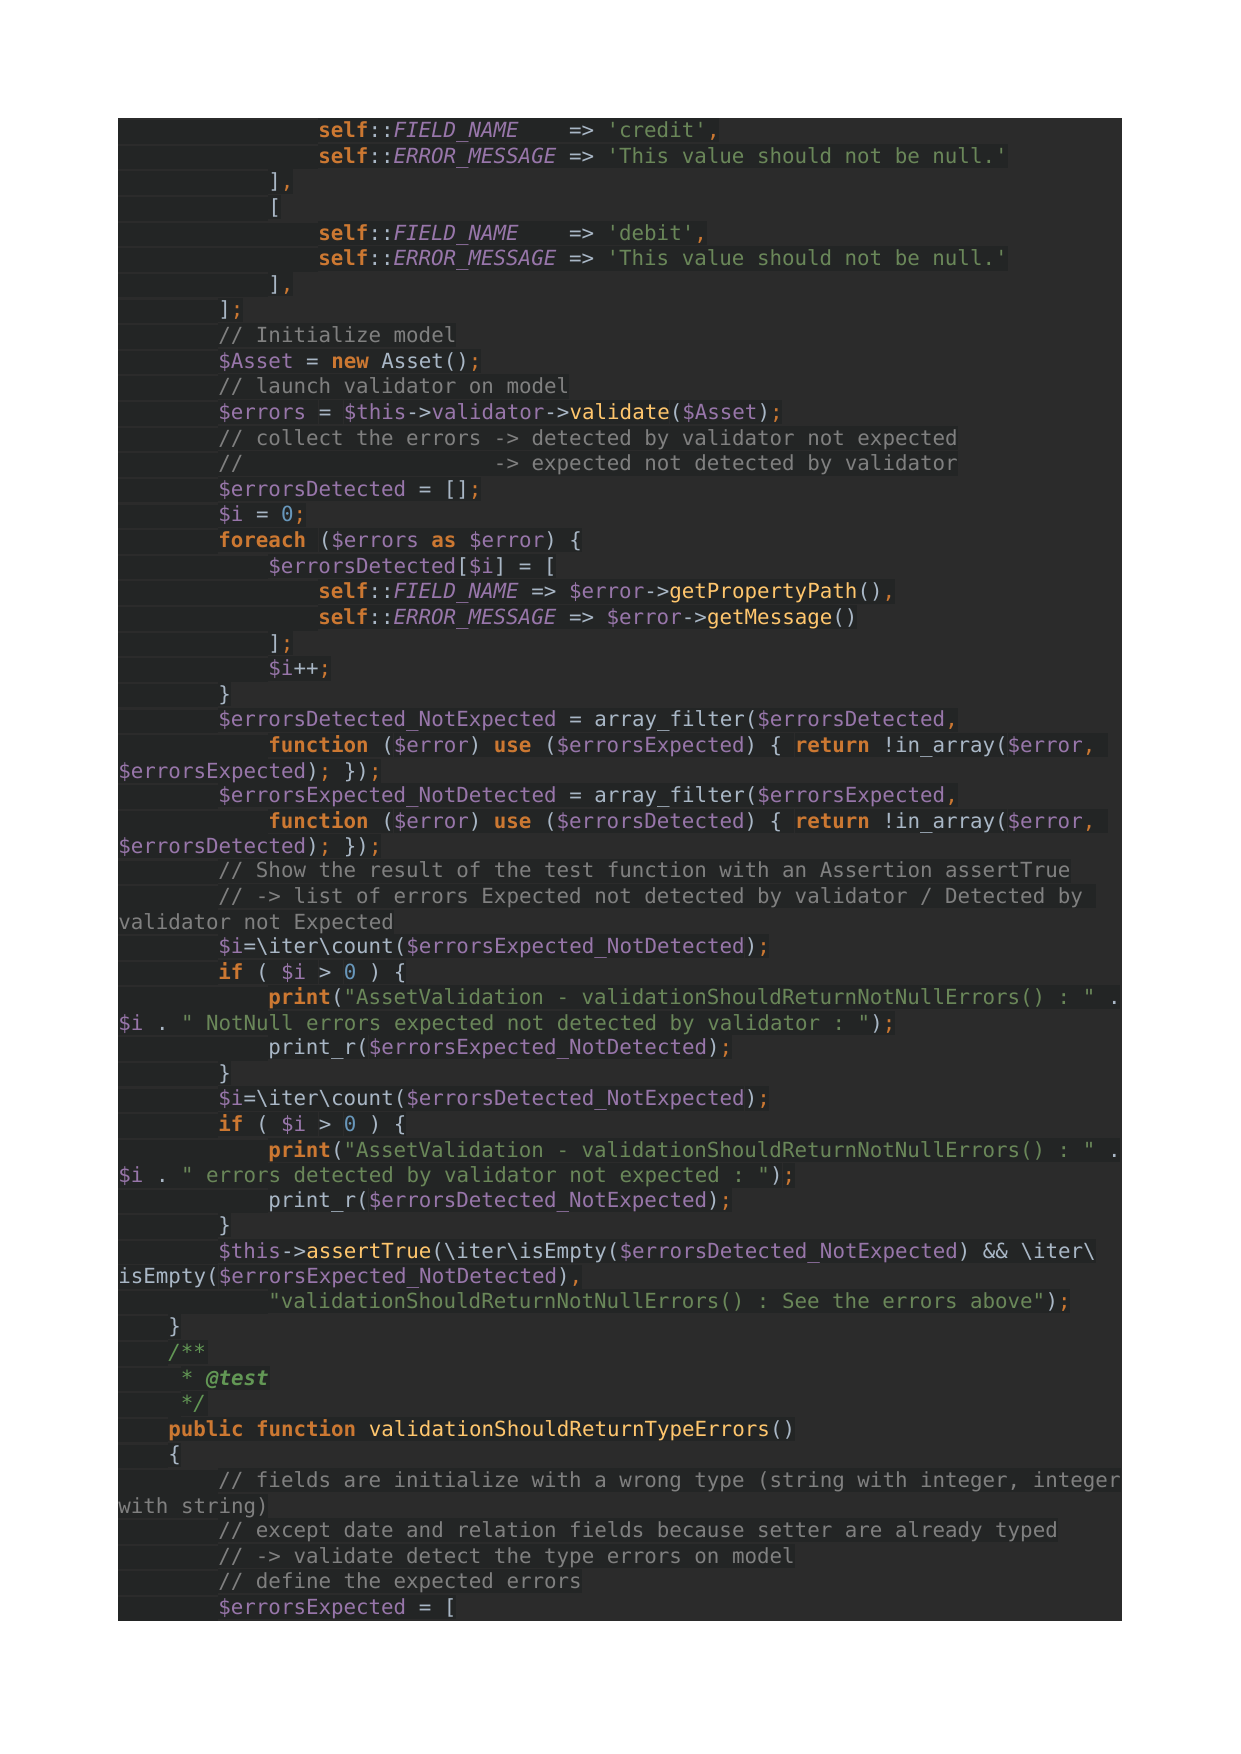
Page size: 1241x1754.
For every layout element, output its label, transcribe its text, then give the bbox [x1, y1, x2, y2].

text ], [118, 169, 1122, 195]
text // fields are initialize with a wrong type (string with integer, integer with string) [118, 1468, 1122, 1518]
text $errors = $this->validator->validate($Asset); [118, 400, 1122, 426]
text } [118, 1213, 1122, 1239]
text self::ERROR_MESSAGE => $error->getMessage() [118, 605, 1122, 631]
text print_r($errorsExpected_NotDetected); [118, 1035, 1122, 1061]
text // Show the result of the test function with an Assertion assertTrue [118, 858, 1122, 884]
text print("AssetValidation - validationShouldReturnNotNullErrors() : " . $i . " NotNull errors expected not detected by validator : "); [118, 985, 1122, 1035]
text // define the expected errors [118, 1569, 1122, 1595]
text // except date and relation fields because setter are already typed [118, 1518, 1122, 1544]
text self::ERROR_MESSAGE => 'This value should not be null.' [118, 246, 1122, 272]
text */ [118, 1391, 1122, 1417]
text $errorsDetected_NotExpected = array_filter($errorsDetected, [118, 707, 1122, 733]
text "validationShouldReturnNotNullErrors() : See the errors above"); [118, 1289, 1122, 1314]
text // -> expected not detected by validator [118, 451, 1122, 477]
text if ( $i > 0 ) { [118, 1112, 1122, 1138]
text self::FIELD_NAME => 'credit', [118, 118, 1122, 144]
text $i++; [118, 656, 1122, 682]
text $errorsExpected = [ [118, 1595, 1122, 1621]
text $i=\iter\count($errorsExpected_NotDetected); [118, 934, 1122, 960]
text * @test [118, 1366, 1122, 1391]
text $this->assertTrue(\iter\isEmpty($errorsDetected_NotExpected) && \iter\isEmpty($errorsExpected_NotDetected), [118, 1239, 1122, 1289]
text // launch validator on model [118, 374, 1122, 400]
text ], [118, 272, 1122, 297]
text ]; [118, 297, 1122, 323]
text $Asset = new Asset(); [118, 349, 1122, 374]
text } [118, 682, 1122, 707]
text print("AssetValidation - validationShouldReturnNotNullErrors() : " . $i . " errors detected by validator not expected : "); [118, 1138, 1122, 1188]
text $i=\iter\count($errorsDetected_NotExpected); [118, 1086, 1122, 1112]
text $errorsDetected[$i] = [ [118, 554, 1122, 579]
text function ($error) use ($errorsDetected) { return !in_array($error, $errorsDetected); }); [118, 809, 1122, 858]
text print_r($errorsDetected_NotExpected); [118, 1188, 1122, 1213]
text ]; [118, 631, 1122, 656]
text public function validationShouldReturnTypeErrors() [118, 1417, 1122, 1442]
text // collect the errors -> detected by validator not expected [118, 426, 1122, 451]
text self::FIELD_NAME => 'debit', [118, 221, 1122, 246]
text [ [118, 195, 1122, 221]
text if ( $i > 0 ) { [118, 960, 1122, 985]
text $errorsExpected_NotDetected = array_filter($errorsExpected, [118, 783, 1122, 809]
text self::FIELD_NAME => $error->getPropertyPath(), [118, 579, 1122, 605]
text $i = 0; [118, 502, 1122, 528]
text } [118, 1061, 1122, 1086]
text // -> validate detect the type errors on model [118, 1544, 1122, 1569]
text function ($error) use ($errorsExpected) { return !in_array($error, $errorsExpected); }); [118, 733, 1122, 783]
text { [118, 1442, 1122, 1468]
text // Initialize model [118, 323, 1122, 349]
text self::ERROR_MESSAGE => 'This value should not be null.' [118, 144, 1122, 169]
text /** [118, 1340, 1122, 1366]
text foreach ($errors as $error) { [118, 528, 1122, 554]
text $errorsDetected = []; [118, 477, 1122, 502]
text } [118, 1314, 1122, 1340]
text // -> list of errors Expected not detected by validator / Detected by validator not Expected [118, 884, 1122, 934]
